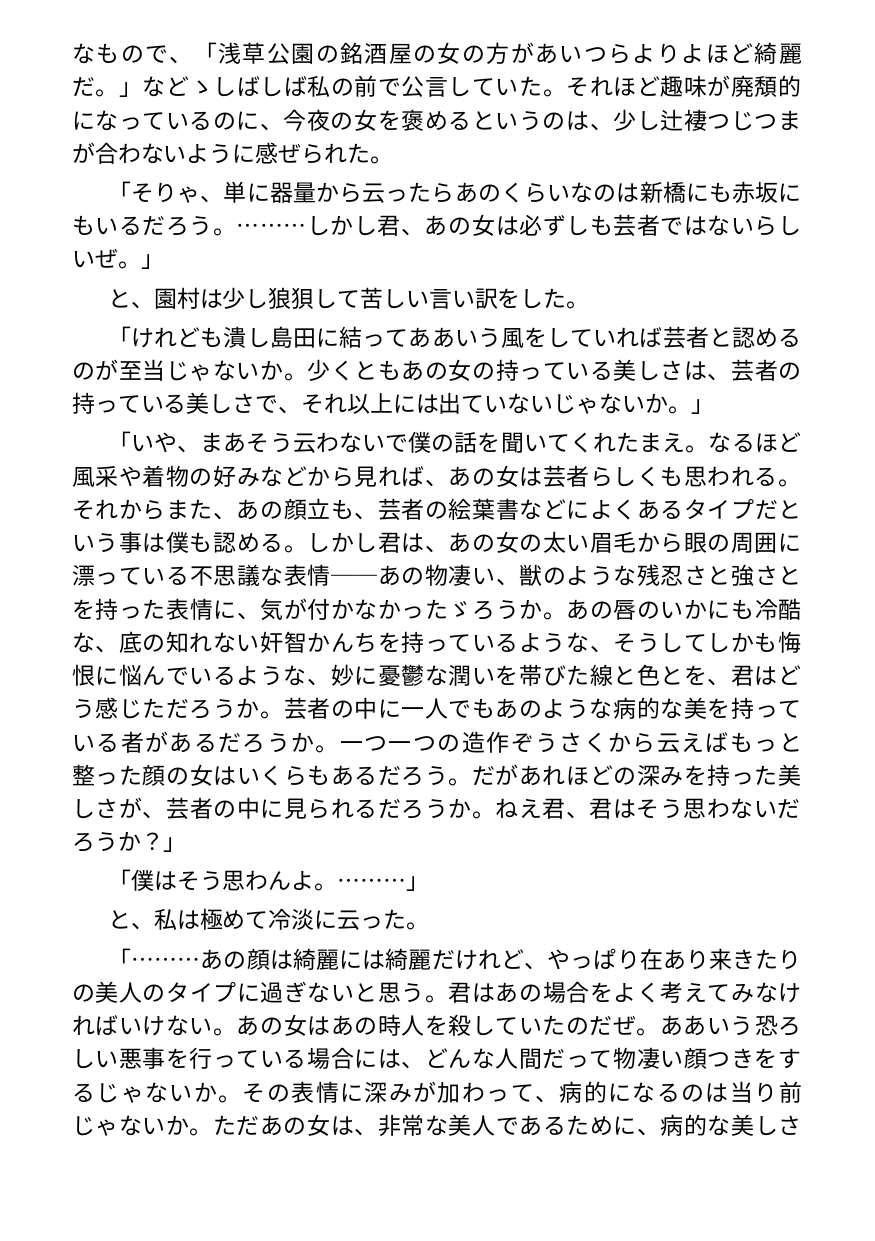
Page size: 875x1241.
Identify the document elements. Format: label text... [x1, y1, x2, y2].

text 「けれども潰し島田に結ってああいう風をしていれば芸者と認めるのが至当じゃないか。少くともあの女の持っている美しさは、芸者の持っている美しさで、それ以上には出ていないじゃないか。」 [72, 320, 802, 419]
text 「そりゃ、単に器量から云ったらあのくらいなのは新橋にも赤坂にもいるだろう。………しかし君、あの女は必ずしも芸者ではないらしいぜ。」 [72, 175, 802, 274]
text と、園村は少し狼狽して苦しい言い訳をした。 [72, 281, 802, 314]
text と、私は極めて冷淡に云った。 [72, 902, 802, 936]
text 「僕はそう思わんよ。………」 [72, 863, 802, 896]
text 「いや、まあそう云わないで僕の話を聞いてくれたまえ。なるほど風采や着物の好みなどから見れば、あの女は芸者らしくも思われる。それからまた、あの顔立も、芸者の絵葉書などによくあるタイプだという事は僕も認める。しかし君は、あの女の太い眉毛から眼の周囲に漂っている不思議な表情──あの物凄い、獣のような残忍さと強さとを持った表情に、気が付かなかったゞろうか。あの唇のいかにも冷酷な、底の知れない奸智かんちを持っているような、そうしてしかも悔恨に悩んでいるような、妙に憂鬱な潤いを帯びた線と色とを、君はどう感じただろうか。芸者の中に一人でもあのような病的な美を持っている者があるだろうか。一つ一つの造作ぞうさくから云えばもっと整った顔の女はいくらもあるだろう。だがあれほどの深みを持った美しさが、芸者の中に見られるだろうか。ねえ君、君はそう思わないだろうか？」 [72, 425, 802, 857]
text なもので、「浅草公園の銘酒屋の女の方があいつらよりよほど綺麗だ。」などゝしばしば私の前で公言していた。それほど趣味が廃頽的になっているのに、今夜の女を褒めるというのは、少し辻褄つじつまが合わないように感ぜられた。 [72, 36, 802, 169]
text 「………あの顔は綺麗には綺麗だけれど、やっぱり在あり来きたりの美人のタイプに過ぎないと思う。君はあの場合をよく考えてみなければいけない。あの女はあの時人を殺していたのだぜ。ああいう恐ろしい悪事を行っている場合には、どんな人間だって物凄い顔つきをするじゃないか。その表情に深みが加わって、病的になるのは当り前じゃないか。ただあの女は、非常な美人であるために、病的な美しさ [72, 942, 802, 1141]
